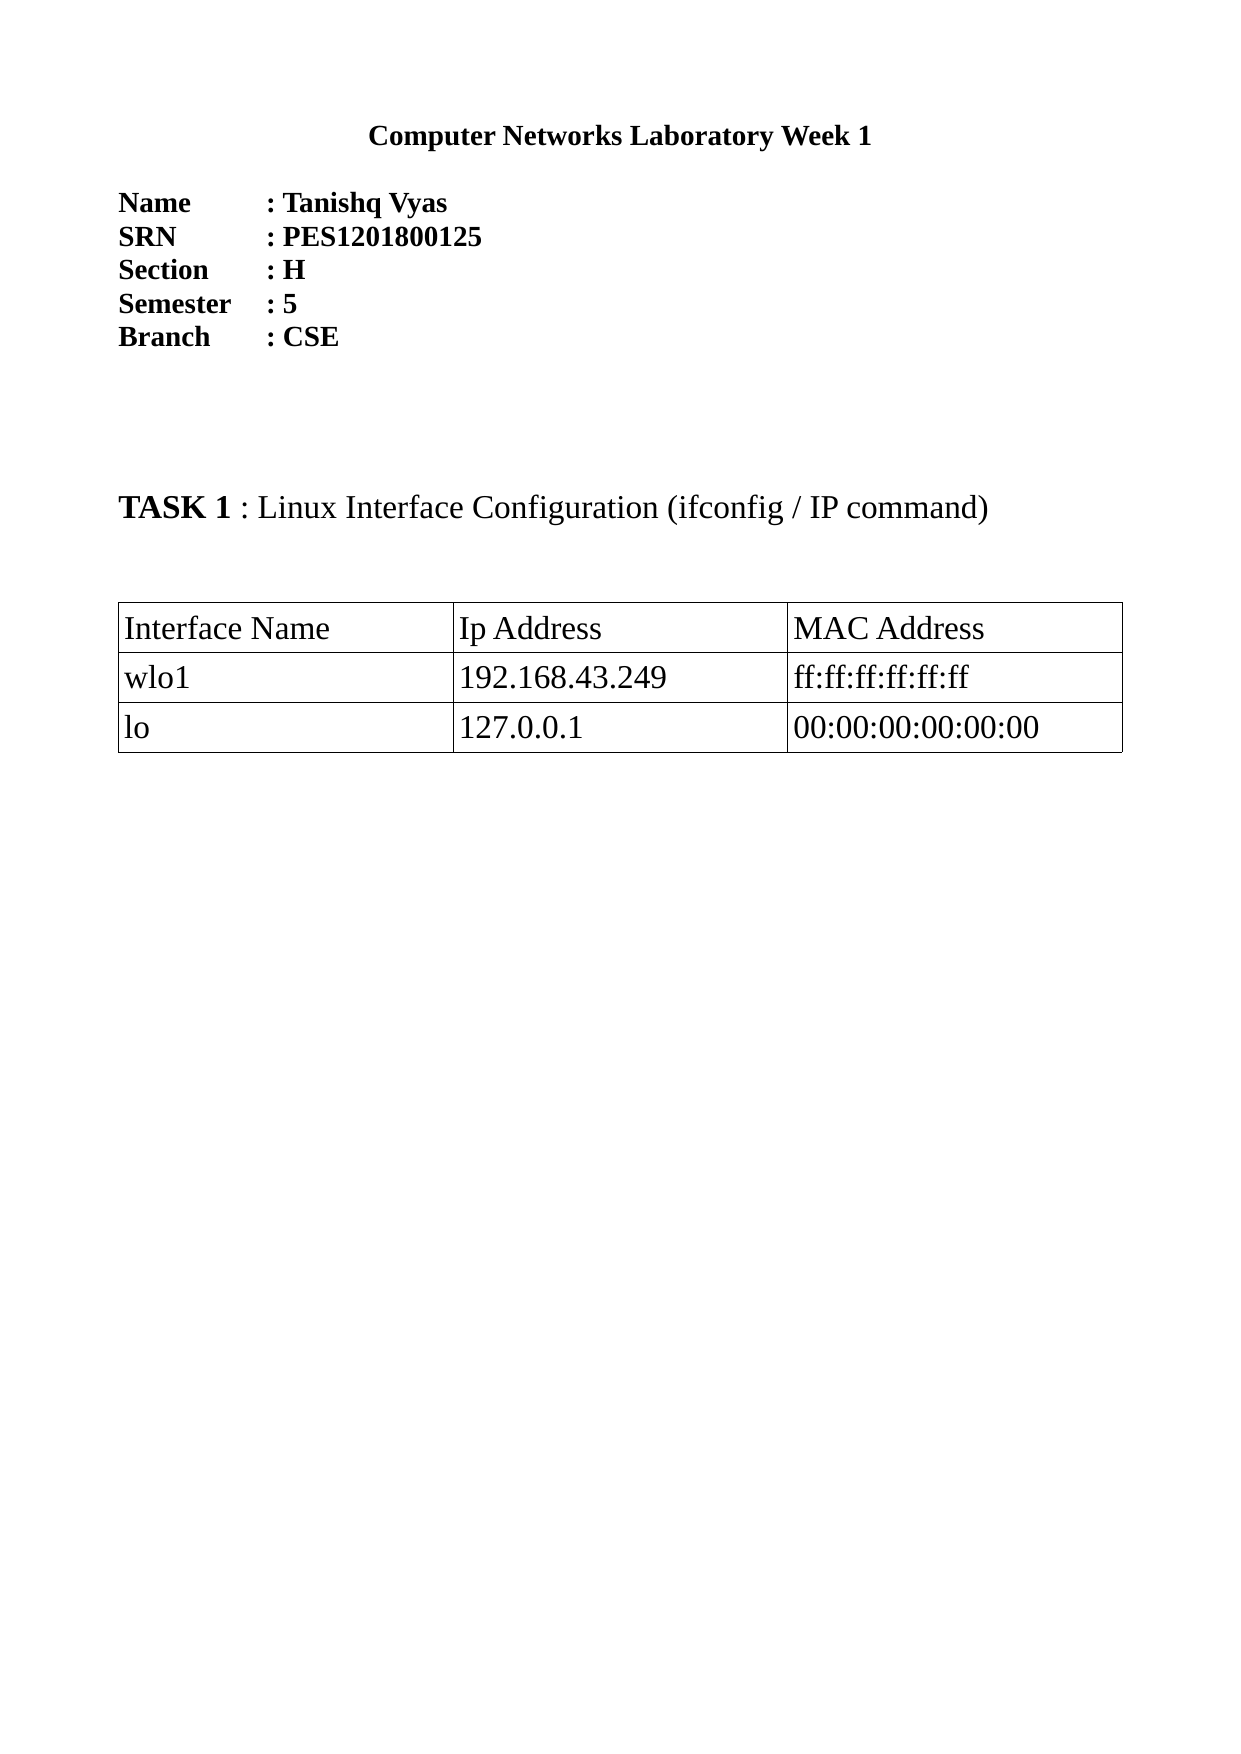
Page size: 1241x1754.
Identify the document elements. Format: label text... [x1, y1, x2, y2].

text TASK 1 : Linux Interface Configuration (ifconfig / IP command) [118, 487, 1122, 525]
table_header Ip Address [454, 603, 787, 652]
table_cell 127.0.0.1 [454, 703, 787, 752]
table_cell 192.168.43.249 [454, 653, 787, 702]
text Section : H [118, 252, 1122, 286]
table_cell wlo1 [119, 653, 453, 702]
text Computer Networks Laboratory Week 1 [118, 118, 1122, 152]
text Name : Tanishq Vyas [118, 185, 1122, 219]
table_cell 00:00:00:00:00:00 [788, 703, 1122, 752]
text Branch : CSE [118, 319, 1122, 353]
text SRN : PES1201800125 [118, 219, 1122, 252]
text Semester : 5 [118, 286, 1122, 319]
table_header MAC Address [788, 603, 1122, 652]
table_cell lo [119, 703, 453, 752]
table_cell ff:ff:ff:ff:ff:ff [788, 653, 1122, 702]
table_header Interface Name [119, 603, 453, 652]
